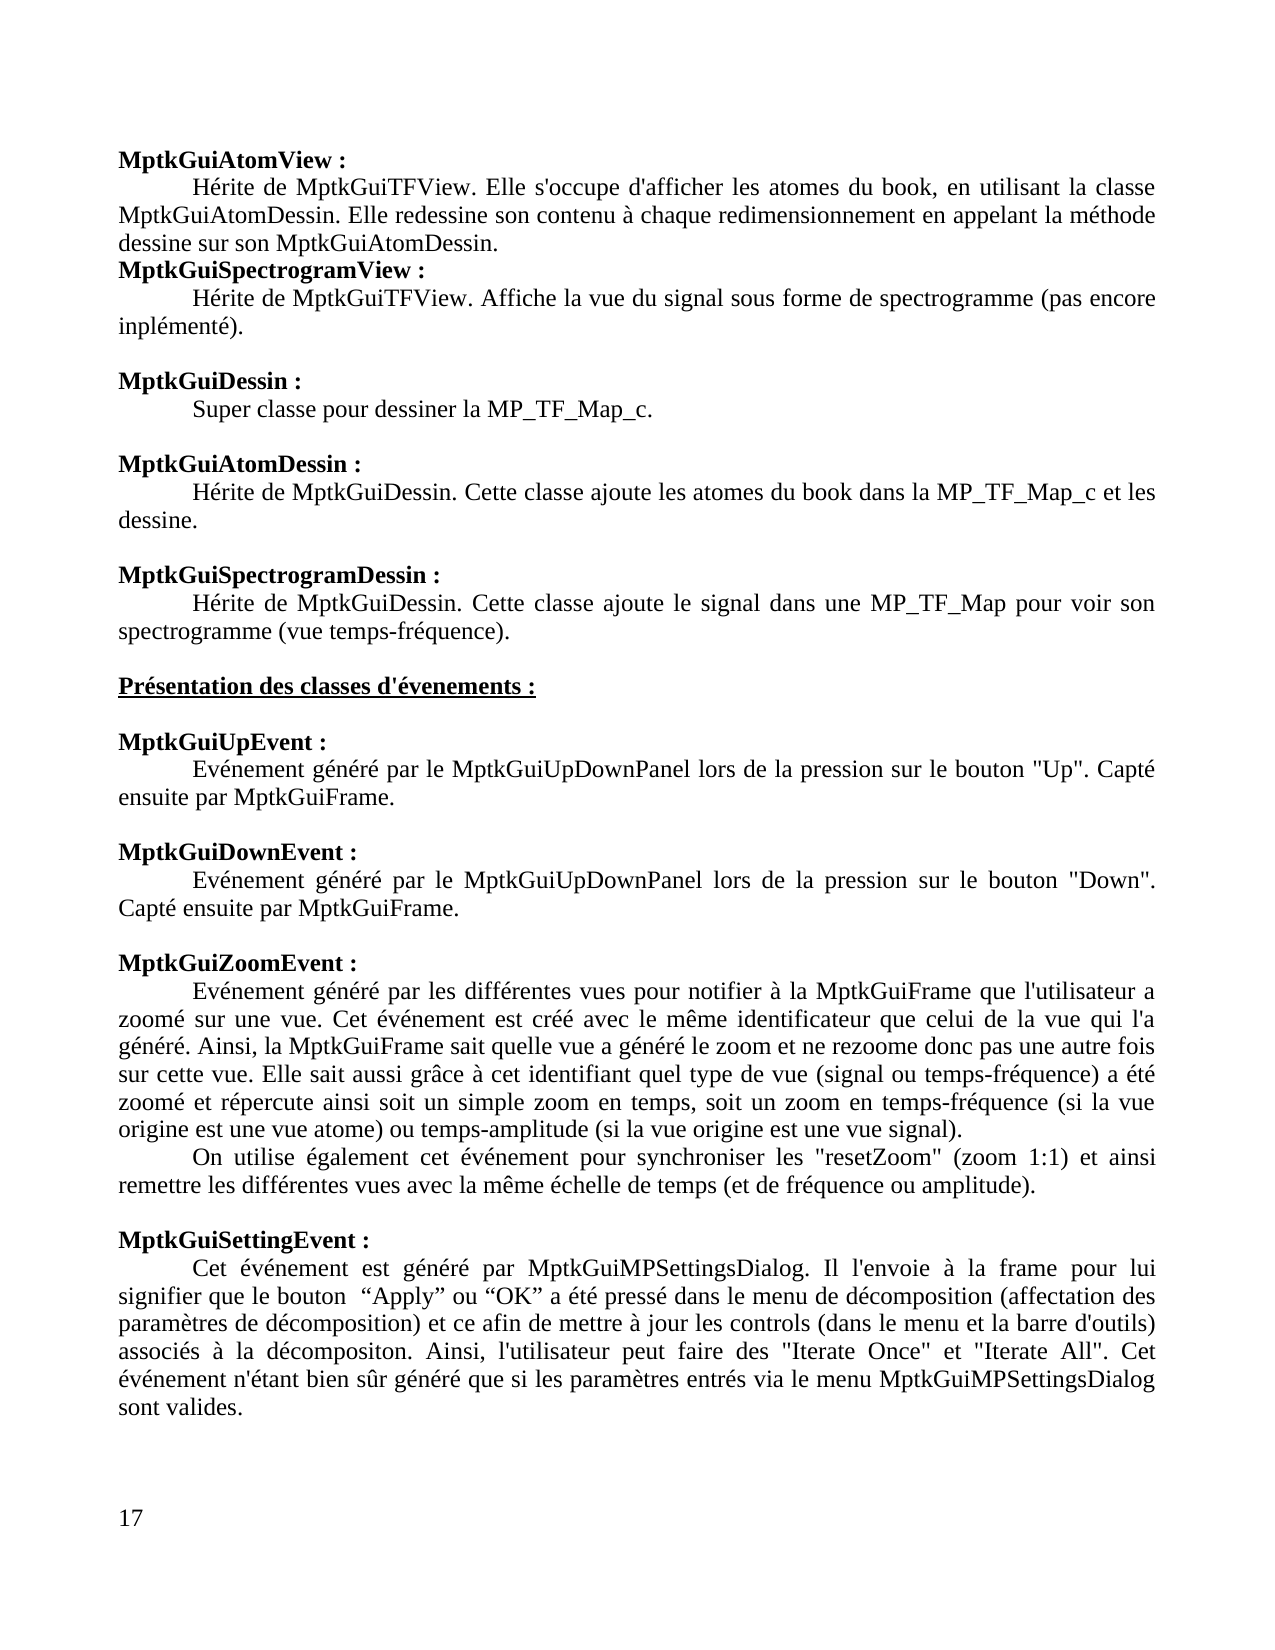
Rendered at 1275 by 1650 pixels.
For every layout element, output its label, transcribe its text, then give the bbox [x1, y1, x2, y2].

text MptkGuiSettingEvent : [118, 1226, 1157, 1254]
text MptkGuiSpectrogramDessin : [118, 561, 1157, 589]
text Hérite de MptkGuiTFView. Affiche la vue du signal sous forme de spectrogramme (pas encore inplémenté). [118, 284, 1157, 340]
text Cet événement est généré par MptkGuiMPSettingsDialog. Il l'envoie à la frame pour lui signifier que le bouton “Apply” ou “OK” a été pressé dans le menu de décomposition (affectation des paramètres de décomposition) et ce afin de mettre à jour les controls (dans le menu et la barre d'outils) associés à la décompositon. Ainsi, l'utilisateur peut faire des "Iterate Once" et "Iterate All". Cet événement n'étant bien sûr généré que si les paramètres entrés via le menu MptkGuiMPSettingsDialog sont valides. [118, 1254, 1157, 1420]
text Hérite de MptkGuiTFView. Elle s'occupe d'afficher les atomes du book, en utilisant la classe MptkGuiAtomDessin. Elle redessine son contenu à chaque redimensionnement en appelant la méthode dessine sur son MptkGuiAtomDessin. [118, 173, 1157, 257]
text MptkGuiUpEvent : [118, 728, 1157, 755]
text Hérite de MptkGuiDessin. Cette classe ajoute le signal dans une MP_TF_Map pour voir son spectrogramme (vue temps-fréquence). [118, 589, 1157, 644]
text Hérite de MptkGuiDessin. Cette classe ajoute les atomes du book dans la MP_TF_Map_c et les dessine. [118, 478, 1157, 534]
text MptkGuiAtomDessin : [118, 451, 1157, 478]
text MptkGuiZoomEvent : [118, 949, 1157, 977]
text Evénement généré par le MptkGuiUpDownPanel lors de la pression sur le bouton "Up". Capté ensuite par MptkGuiFrame. [118, 755, 1157, 811]
text On utilise également cet événement pour synchroniser les "resetZoom" (zoom 1:1) et ainsi remettre les différentes vues avec la même échelle de temps (et de fréquence ou amplitude). [118, 1143, 1157, 1199]
text MptkGuiSpectrogramView : [118, 257, 1157, 284]
text Evénement généré par les différentes vues pour notifier à la MptkGuiFrame que l'utilisateur a zoomé sur une vue. Cet événement est créé avec le même identificateur que celui de la vue qui l'a généré. Ainsi, la MptkGuiFrame sait quelle vue a généré le zoom et ne rezoome donc pas une autre fois sur cette vue. Elle sait aussi grâce à cet identifiant quel type de vue (signal ou temps-fréquence) a été zoomé et répercute ainsi soit un simple zoom en temps, soit un zoom en temps-fréquence (si la vue origine est une vue atome) ou temps-amplitude (si la vue origine est une vue signal). [118, 977, 1157, 1143]
text Evénement généré par le MptkGuiUpDownPanel lors de la pression sur le bouton "Down". Capté ensuite par MptkGuiFrame. [118, 866, 1157, 922]
text Super classe pour dessiner la MP_TF_Map_c. [118, 395, 1157, 423]
text MptkGuiDownEvent : [118, 838, 1157, 866]
text Présentation des classes d'évenements : [118, 672, 1157, 700]
text MptkGuiAtomView : [118, 146, 1157, 173]
text MptkGuiDessin : [118, 367, 1157, 395]
